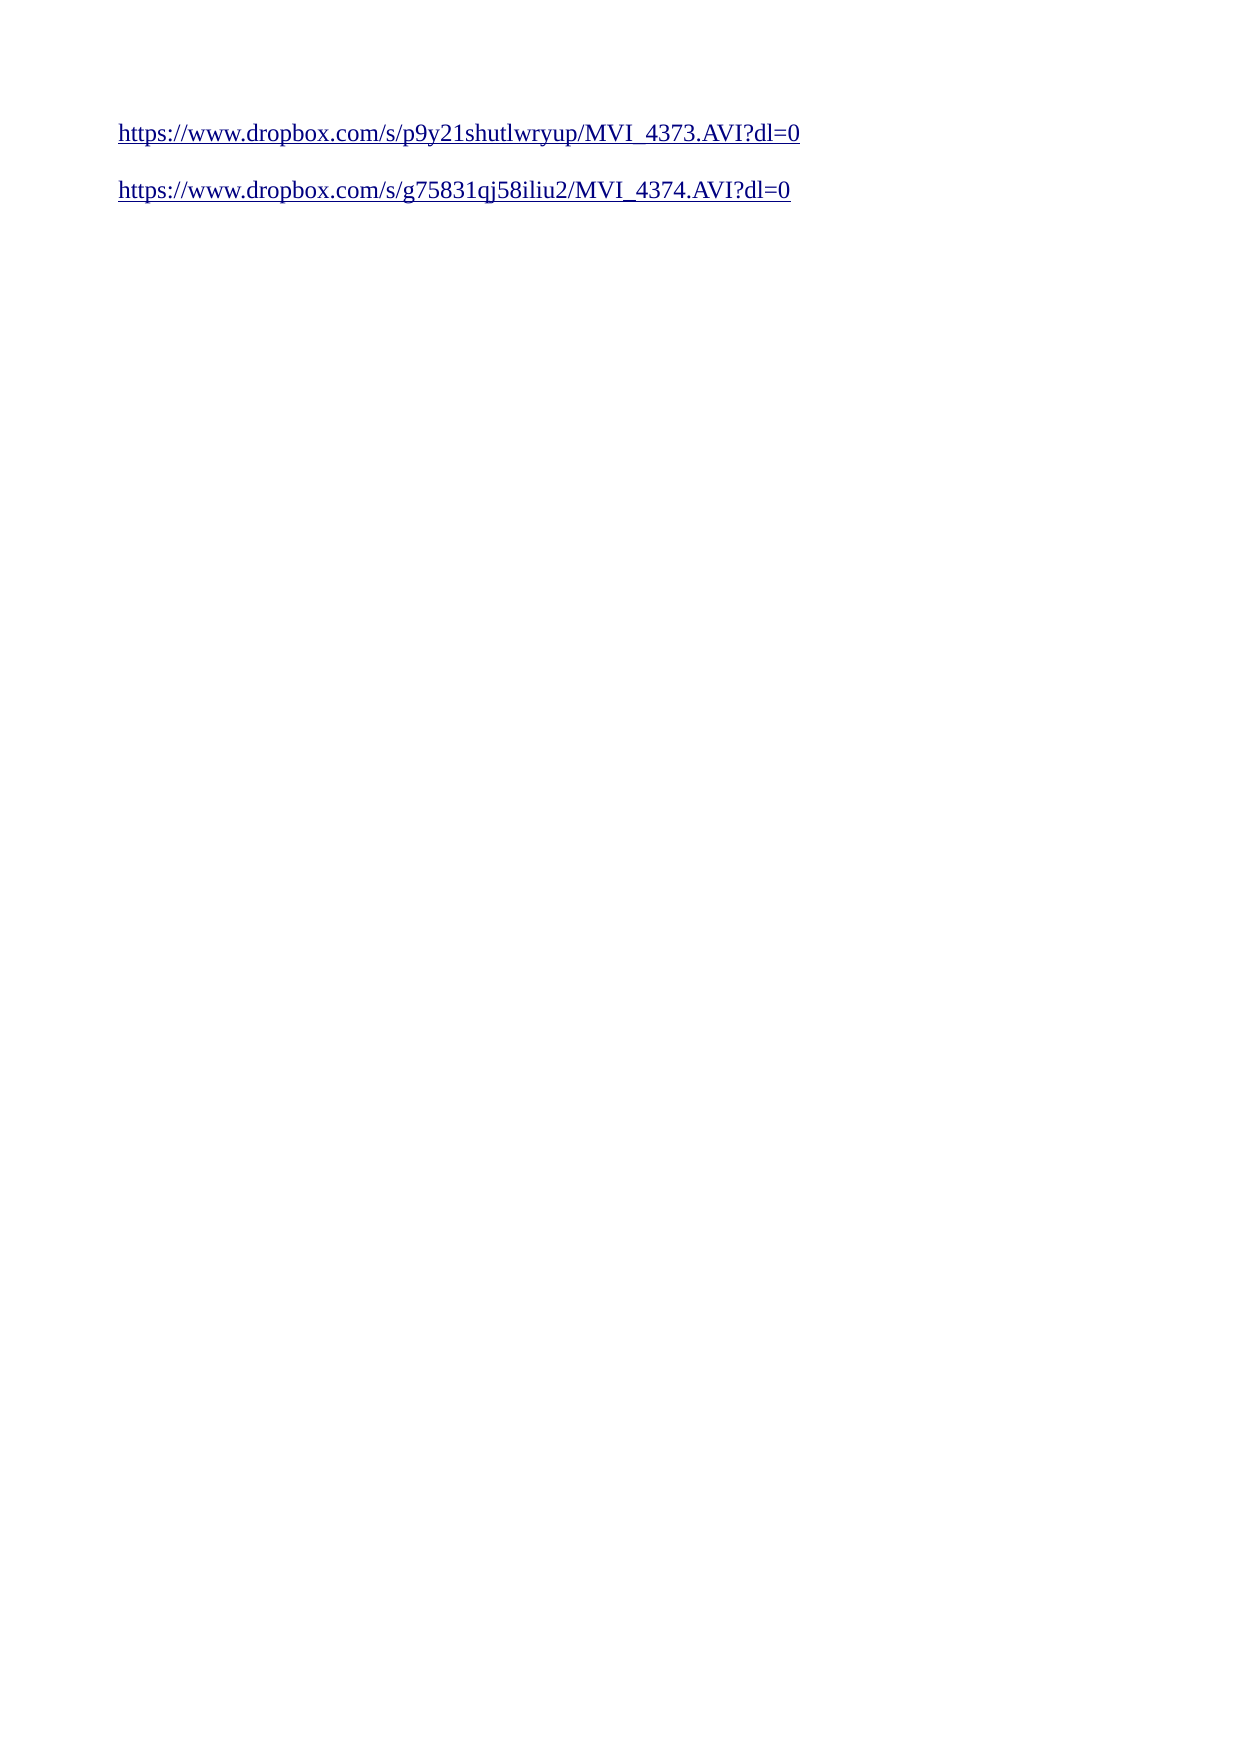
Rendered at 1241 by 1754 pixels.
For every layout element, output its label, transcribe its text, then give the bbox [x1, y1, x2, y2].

text https://www.dropbox.com/s/p9y21shutlwryup/MVI_4373.AVI?dl=0 [118, 118, 1122, 147]
text https://www.dropbox.com/s/g75831qj58iliu2/MVI_4374.AVI?dl=0 [118, 176, 1122, 204]
